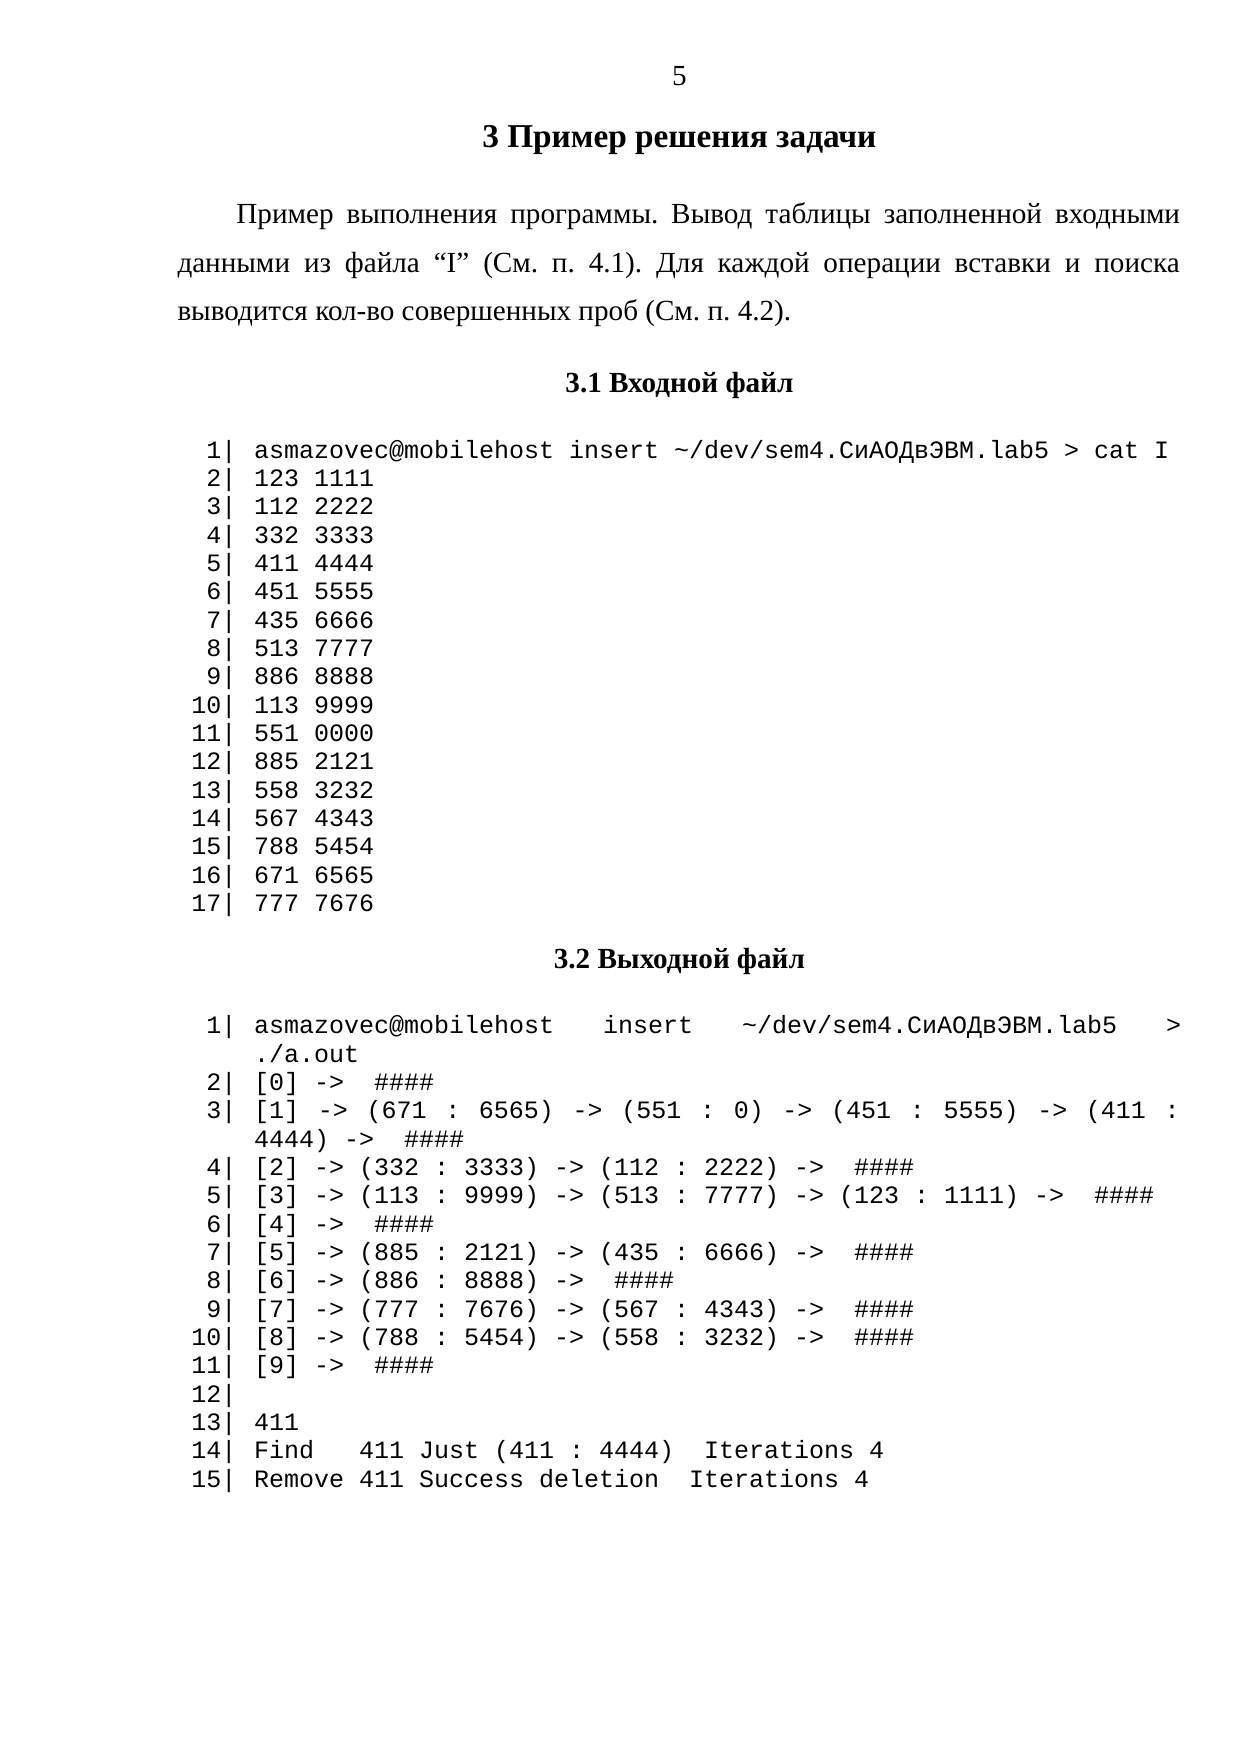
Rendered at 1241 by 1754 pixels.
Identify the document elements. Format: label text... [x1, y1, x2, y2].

list 788 5454 [236, 834, 1181, 862]
list 411 [236, 1410, 1181, 1438]
list 113 9999 [236, 692, 1181, 721]
list [1] -> (671 : 6565) -> (551 : 0) -> (451 : 5555) -> (411 : 4444) -> #### [236, 1098, 1181, 1155]
list asmazovec@mobilehost insert ~/dev/sem4.СиАОДвЭВМ.lab5 > cat I [236, 437, 1181, 466]
list Remove 411 Success deletion Iterations 4 [236, 1466, 1181, 1495]
subtitle Выходной файл [177, 943, 1181, 975]
list 513 7777 [236, 636, 1181, 664]
list [4] -> #### [236, 1211, 1181, 1240]
list 112 2222 [236, 494, 1181, 522]
list [3] -> (113 : 9999) -> (513 : 7777) -> (123 : 1111) -> #### [236, 1183, 1181, 1211]
list asmazovec@mobilehost insert ~/dev/sem4.СиАОДвЭВМ.lab5 > ./a.out [236, 1013, 1181, 1070]
list 451 5555 [236, 579, 1181, 607]
subtitle Входной файл [177, 367, 1181, 399]
subtitle Пример решения задачи [177, 118, 1181, 155]
list 123 1111 [236, 466, 1181, 494]
list 885 2121 [236, 749, 1181, 777]
list 411 4444 [236, 551, 1181, 579]
list [8] -> (788 : 5454) -> (558 : 3232) -> #### [236, 1325, 1181, 1353]
list 567 4343 [236, 806, 1181, 834]
list [2] -> (332 : 3333) -> (112 : 2222) -> #### [236, 1155, 1181, 1183]
list 551 0000 [236, 721, 1181, 749]
list [0] -> #### [236, 1070, 1181, 1098]
list [9] -> #### [236, 1353, 1181, 1381]
list 332 3333 [236, 522, 1181, 551]
list 435 6666 [236, 607, 1181, 636]
list 558 3232 [236, 777, 1181, 806]
list 886 8888 [236, 664, 1181, 692]
list Find 411 Just (411 : 4444) Iterations 4 [236, 1438, 1181, 1466]
list [7] -> (777 : 7676) -> (567 : 4343) -> #### [236, 1296, 1181, 1325]
list [5] -> (885 : 2121) -> (435 : 6666) -> #### [236, 1240, 1181, 1268]
list 671 6565 [236, 862, 1181, 891]
list 777 7676 [236, 891, 1181, 919]
list [6] -> (886 : 8888) -> #### [236, 1268, 1181, 1296]
text Пример выполнения программы. Вывод таблицы заполненной входными данными из файла “Ι” (См. п. 4.1). Для каждой операции вставки и поиска выводится кол-во совершенных проб (См. п. 4.2). [177, 198, 1181, 327]
